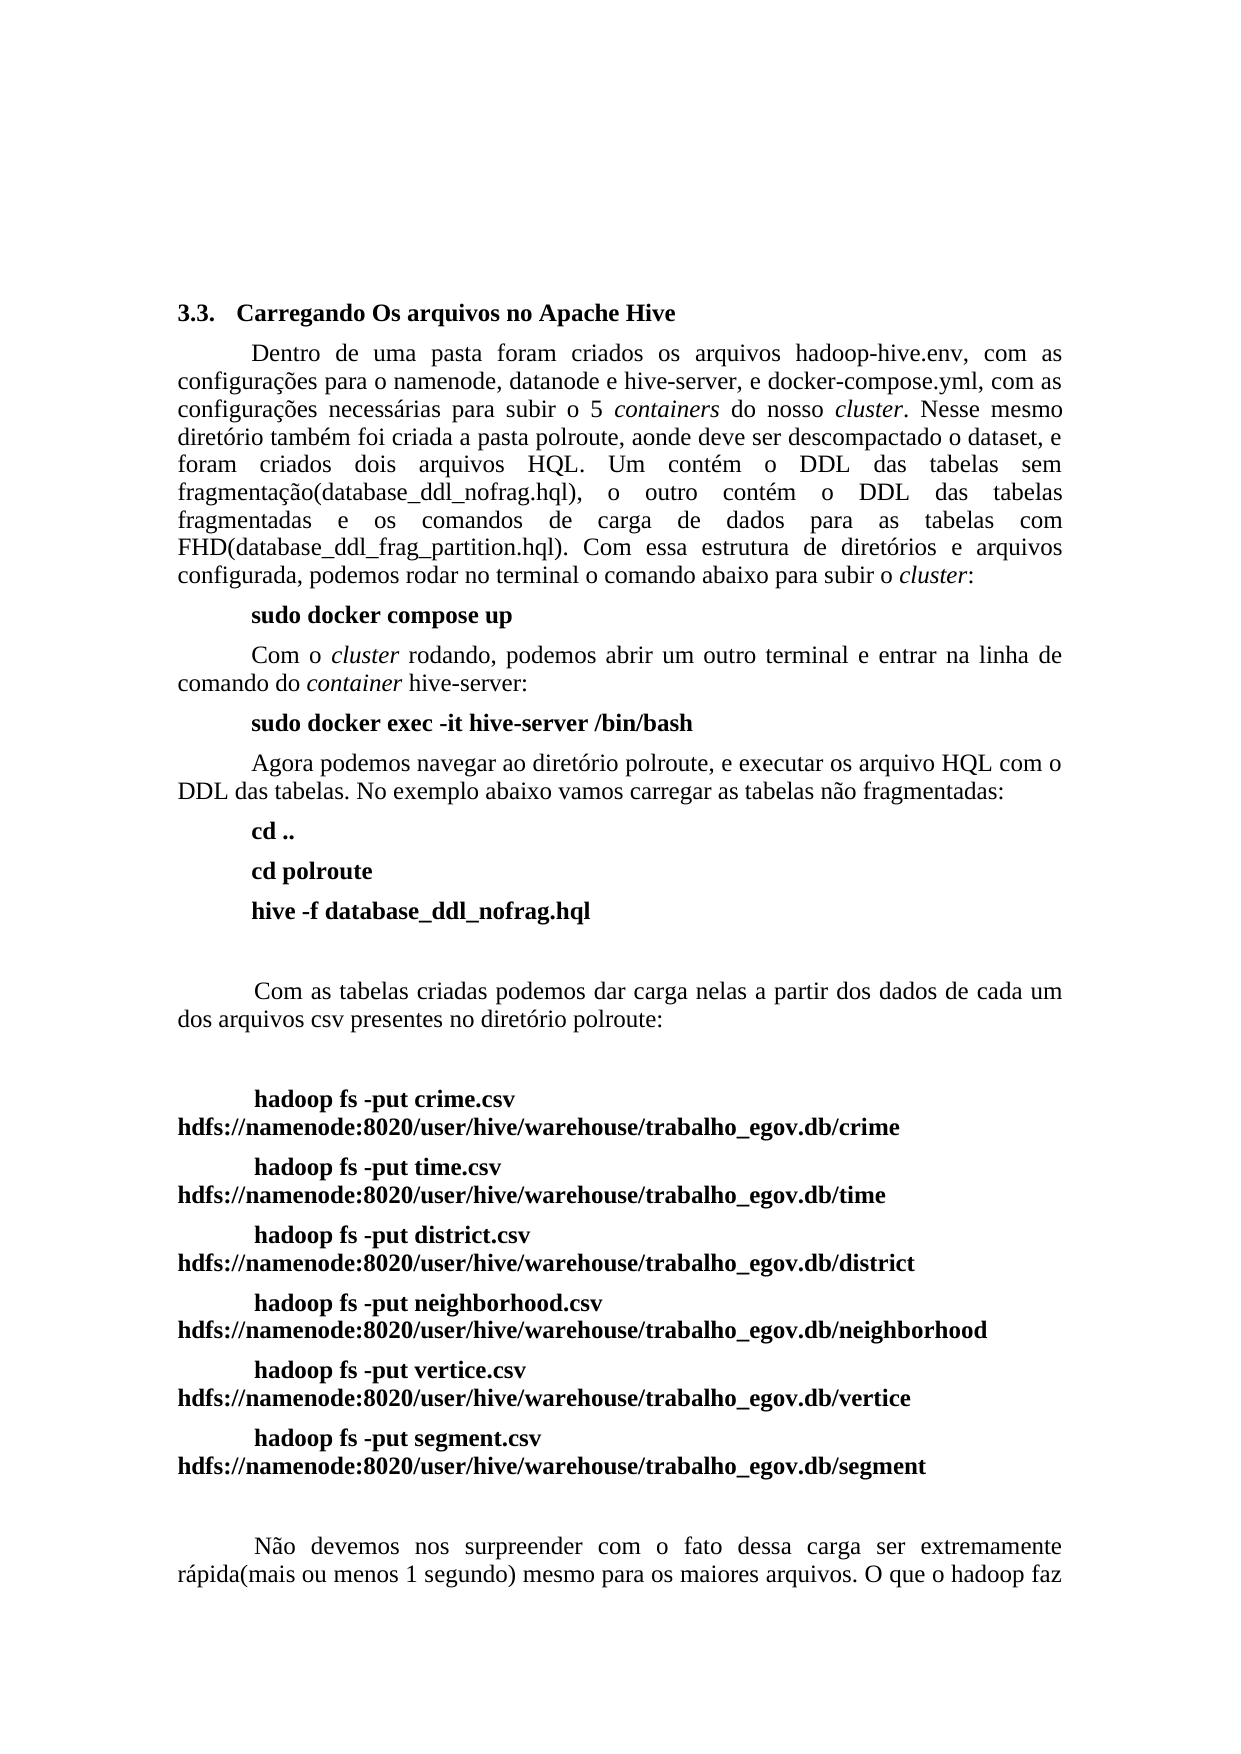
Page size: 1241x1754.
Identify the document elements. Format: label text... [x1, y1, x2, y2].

title Carregando Os arquivos no Apache Hive [177, 299, 1063, 327]
text sudo docker exec -it hive-server /bin/bash [177, 709, 1063, 737]
text sudo docker compose up [177, 601, 1063, 629]
text hadoop fs -put neighborhood.csv hdfs://namenode:8020/user/hive/warehouse/trabalho_egov.db/neighborhood [177, 1289, 1063, 1344]
text hadoop fs -put vertice.csv hdfs://namenode:8020/user/hive/warehouse/trabalho_egov.db/vertice [177, 1357, 1063, 1412]
text cd polroute [177, 857, 1063, 885]
text Não devemos nos surpreender com o fato dessa carga ser extremamente rápida(mais ou menos 1 segundo) mesmo para os maiores arquivos. O que o hadoop faz [177, 1532, 1063, 1588]
text hadoop fs -put time.csv hdfs://namenode:8020/user/hive/warehouse/trabalho_egov.db/time [177, 1153, 1063, 1209]
text hive -f database_ddl_nofrag.hql [177, 897, 1063, 925]
text hadoop fs -put crime.csv hdfs://namenode:8020/user/hive/warehouse/trabalho_egov.db/crime [177, 1085, 1063, 1141]
text hadoop fs -put segment.csv hdfs://namenode:8020/user/hive/warehouse/trabalho_egov.db/segment [177, 1424, 1063, 1480]
text Com as tabelas criadas podemos dar carga nelas a partir dos dados de cada um dos arquivos csv presentes no diretório polroute: [177, 977, 1063, 1033]
text cd .. [177, 817, 1063, 845]
text Com o cluster rodando, podemos abrir um outro terminal e entrar na linha de comando do container hive-server: [177, 641, 1063, 697]
text Dentro de uma pasta foram criados os arquivos hadoop-hive.env, com as configurações para o namenode, datanode e hive-server, e docker-compose.yml, com as configurações necessárias para subir o 5 containers do nosso cluster. Nesse mesmo diretório também foi criada a pasta polroute, aonde deve ser descompactado o dataset, e foram criados dois arquivos HQL. Um contém o DDL das tabelas sem fragmentação(database_ddl_nofrag.hql), o outro contém o DDL das tabelas fragmentadas e os comandos de carga de dados para as tabelas com FHD(database_ddl_frag_partition.hql). Com essa estrutura de diretórios e arquivos configurada, podemos rodar no terminal o comando abaixo para subir o cluster: [177, 339, 1063, 589]
text Agora podemos navegar ao diretório polroute, e executar os arquivo HQL com o DDL das tabelas. No exemplo abaixo vamos carregar as tabelas não fragmentadas: [177, 749, 1063, 805]
text hadoop fs -put district.csv hdfs://namenode:8020/user/hive/warehouse/trabalho_egov.db/district [177, 1221, 1063, 1276]
